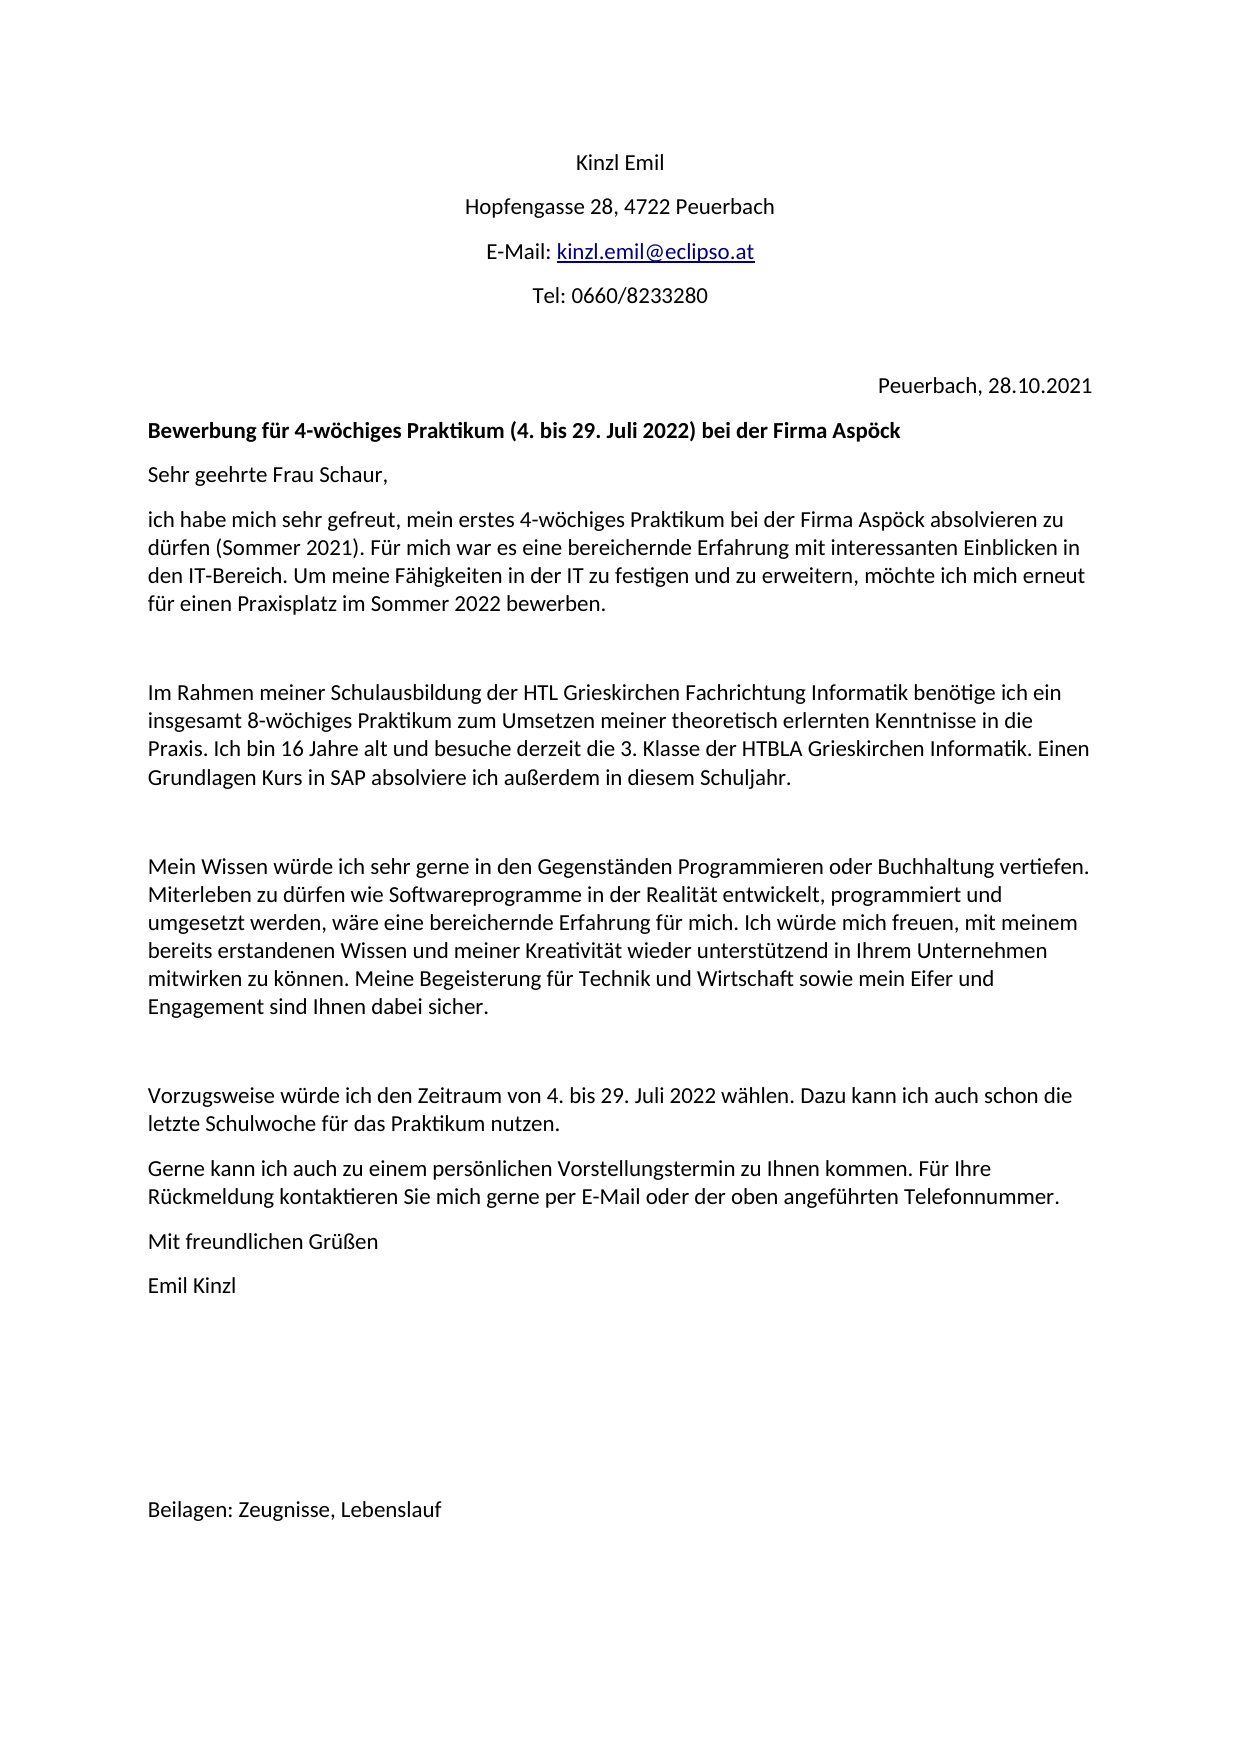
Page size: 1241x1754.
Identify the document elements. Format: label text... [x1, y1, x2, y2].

text Hopfengasse 28, 4722 Peuerbach [148, 192, 1093, 220]
text Kinzl Emil [148, 148, 1093, 176]
text Mein Wissen würde ich sehr gerne in den Gegenständen Programmieren oder Buchhaltung vertiefen. Miterleben zu dürfen wie Softwareprogramme in der Realität entwickelt, programmiert und umgesetzt werden, wäre eine bereichernde Erfahrung für mich. Ich würde mich freuen, mit meinem bereits erstandenen Wissen und meiner Kreativität wieder unterstützend in Ihrem Unternehmen mitwirken zu können. Meine Begeisterung für Technik und Wirtschaft sowie mein Eifer und Engagement sind Ihnen dabei sicher. [148, 852, 1093, 1020]
text Emil Kinzl [148, 1272, 1093, 1299]
text Mit freundlichen Grüßen [148, 1227, 1093, 1255]
text Peuerbach, 28.10.2021 [148, 371, 1093, 399]
text Im Rahmen meiner Schulausbildung der HTL Grieskirchen Fachrichtung Informatik benötige ich ein insgesamt 8-wöchiges Praktikum zum Umsetzen meiner theoretisch erlernten Kenntnisse in die Praxis. Ich bin 16 Jahre alt und besuche derzeit die 3. Klasse der HTBLA Grieskirchen Informatik. Einen Grundlagen Kurs in SAP absolviere ich außerdem in diesem Schuljahr. [148, 678, 1093, 791]
text Gerne kann ich auch zu einem persönlichen Vorstellungstermin zu Ihnen kommen. Für Ihre Rückmeldung kontaktieren Sie mich gerne per E-Mail oder der oben angeführten Telefonnummer. [148, 1154, 1093, 1210]
text ich habe mich sehr gefreut, mein erstes 4-wöchiges Praktikum bei der Firma Aspöck absolvieren zu dürfen (Sommer 2021). Für mich war es eine bereichernde Erfahrung mit interessanten Einblicken in den IT-Bereich. Um meine Fähigkeiten in der IT zu festigen und zu erweitern, möchte ich mich erneut für einen Praxisplatz im Sommer 2022 bewerben. [148, 505, 1093, 617]
text E-Mail: kinzl.emil@eclipso.at [148, 237, 1093, 265]
text Vorzugsweise würde ich den Zeitraum von 4. bis 29. Juli 2022 wählen. Dazu kann ich auch schon die letzte Schulwoche für das Praktikum nutzen. [148, 1081, 1093, 1137]
text Tel: 0660/8233280 [148, 282, 1093, 310]
text Sehr geehrte Frau Schaur, [148, 460, 1093, 488]
text Beilagen: Zeugnisse, Lebenslauf [148, 1495, 1093, 1523]
text Bewerbung für 4-wöchiges Praktikum (4. bis 29. Juli 2022) bei der Firma Aspöck [148, 416, 1093, 444]
